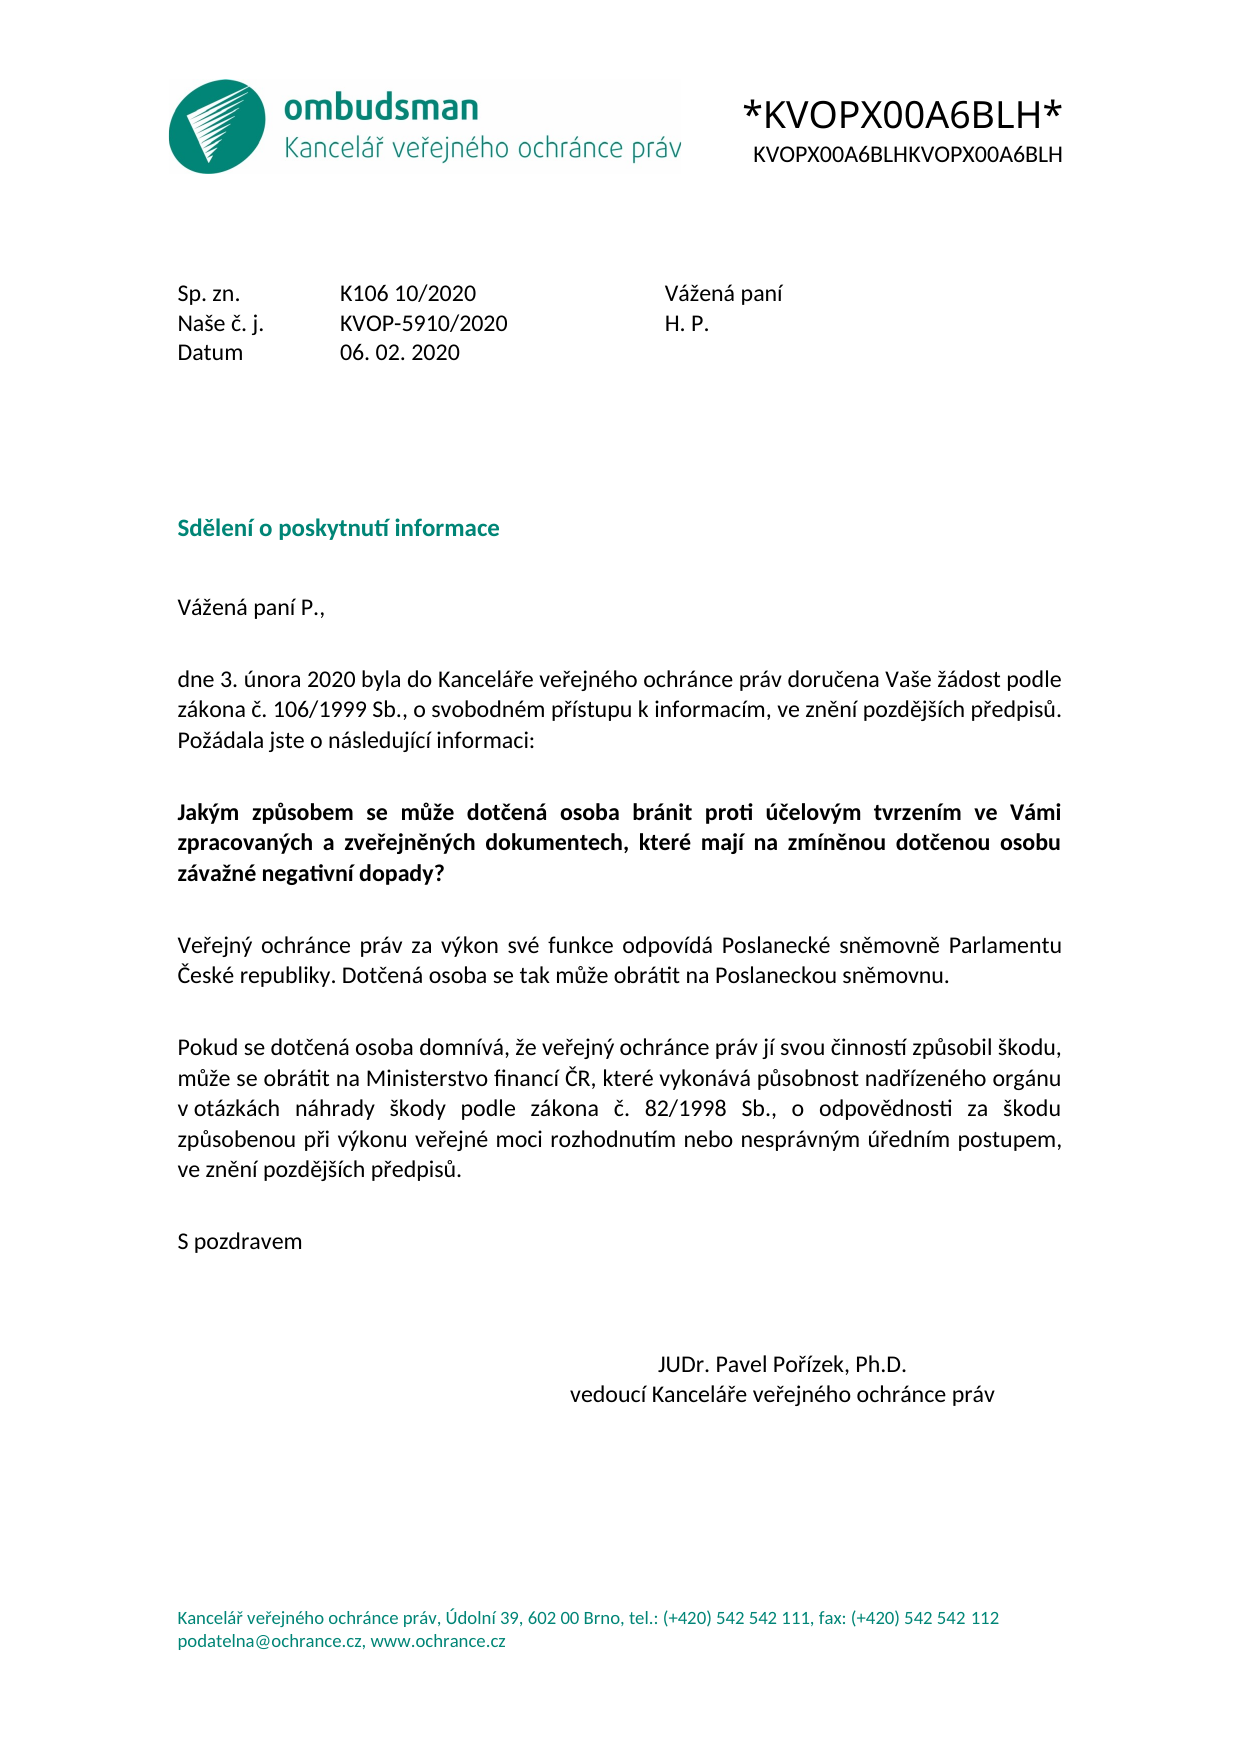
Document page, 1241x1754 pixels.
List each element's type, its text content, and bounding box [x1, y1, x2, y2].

table_header K106 10/2020 KVOP-5910/2020 06. 02. 2020 [340, 220, 664, 513]
text Veřejný ochránce práv za výkon své funkce odpovídá Poslanecké sněmovně Parlamentu České republiky. Dotčená osoba se tak může obrátit na Poslaneckou sněmovnu. [177, 930, 1063, 989]
text dne 3. února 2020 byla do Kanceláře veřejného ochránce práv doručena Vaše žádost podle zákona č. 106/1999 Sb., o svobodném přístupu k informacím, ve znění pozdějších předpisů. Požádala jste o následující informaci: [177, 664, 1063, 754]
text Jakým způsobem se může dotčená osoba bránit proti účelovým tvrzením ve Vámi zpracovaných a zveřejněných dokumentech, které mají na zmíněnou dotčenou osobu závažné negativní dopady? [177, 797, 1063, 887]
text Pokud se dotčená osoba domnívá, že veřejný ochránce práv jí svou činností způsobil škodu, může se obrátit na Ministerstvo financí ČR, které vykonává působnost nadřízeného orgánu v otázkách náhrady škody podle zákona č. 82/1998 Sb., o odpovědnosti za škodu způsobenou při výkonu veřejné moci rozhodnutím nebo nesprávným úředním postupem, ve znění pozdějších předpisů. [177, 1032, 1063, 1183]
table_header Sp. zn. Naše č. j. Datum [177, 220, 340, 513]
subtitle Sdělení o poskytnutí informace [177, 513, 1063, 543]
table_header Vážená paní H. P. [665, 220, 1085, 513]
text JUDr. Pavel Pořízek, Ph.D. [502, 1349, 1063, 1379]
text S pozdravem [177, 1226, 1063, 1255]
text Vážená paní P., [177, 592, 1063, 621]
text vedoucí Kanceláře veřejného ochránce práv [502, 1379, 1063, 1408]
